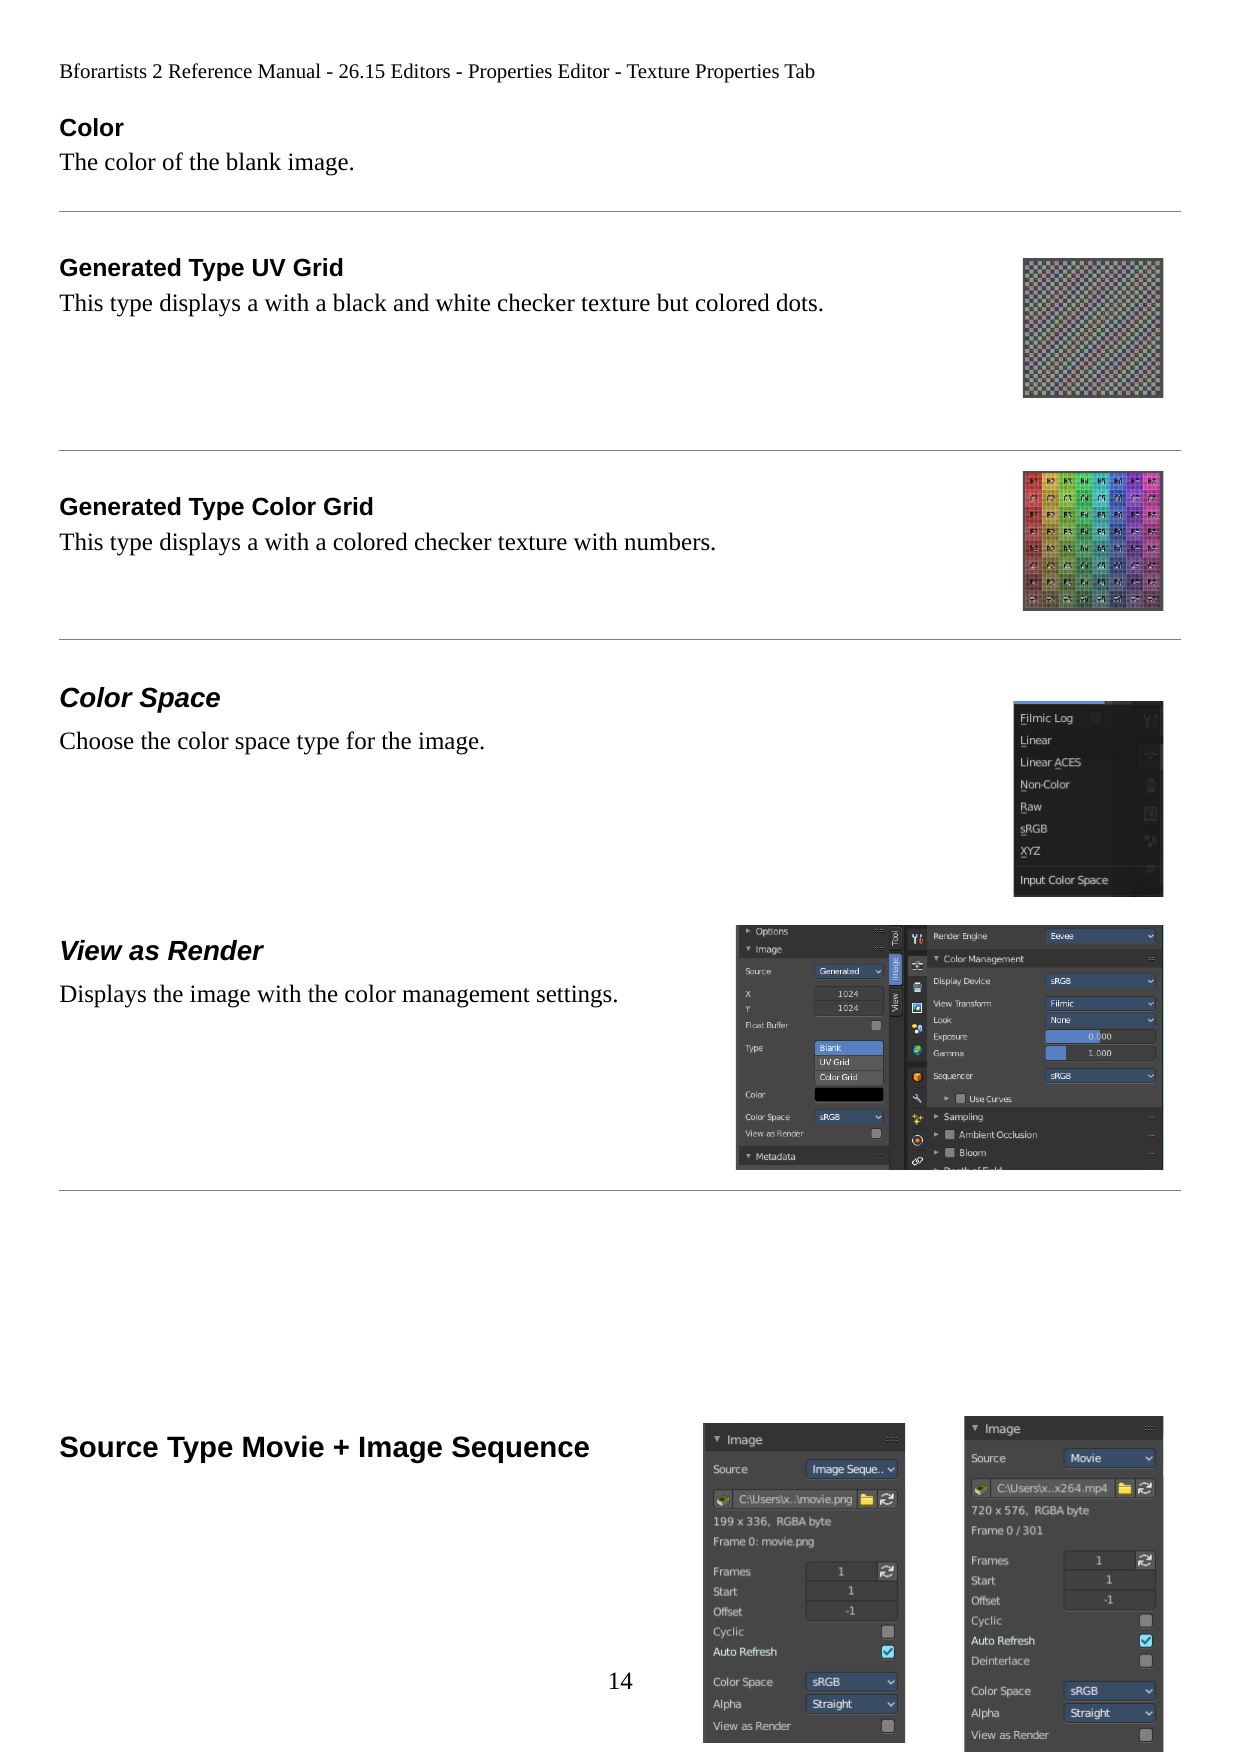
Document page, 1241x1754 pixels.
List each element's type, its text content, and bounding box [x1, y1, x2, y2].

picture [735, 925, 1164, 1170]
text This type displays a with a black and white checker texture but colored dots. [59, 288, 1022, 317]
picture [1022, 471, 1164, 611]
subtitle Color [59, 113, 1181, 141]
subtitle Generated Type Color Grid [59, 492, 1022, 520]
subtitle Color Space [59, 681, 1181, 713]
picture [1022, 258, 1164, 398]
subtitle Generated Type UV Grid [59, 253, 1181, 282]
picture [1013, 701, 1164, 897]
picture [964, 1416, 1164, 1752]
subtitle View as Render [59, 934, 735, 966]
text This type displays a with a colored checker texture with numbers. [59, 527, 1022, 555]
picture [703, 1423, 905, 1743]
text Displays the image with the color management settings. [59, 979, 735, 1008]
text The color of the blank image. [59, 147, 1181, 176]
subtitle [1164, 934, 1181, 966]
subtitle Source Type Movie + Image Sequence [59, 1430, 703, 1464]
subtitle [905, 1430, 964, 1464]
text Choose the color space type for the image. [59, 726, 1013, 754]
